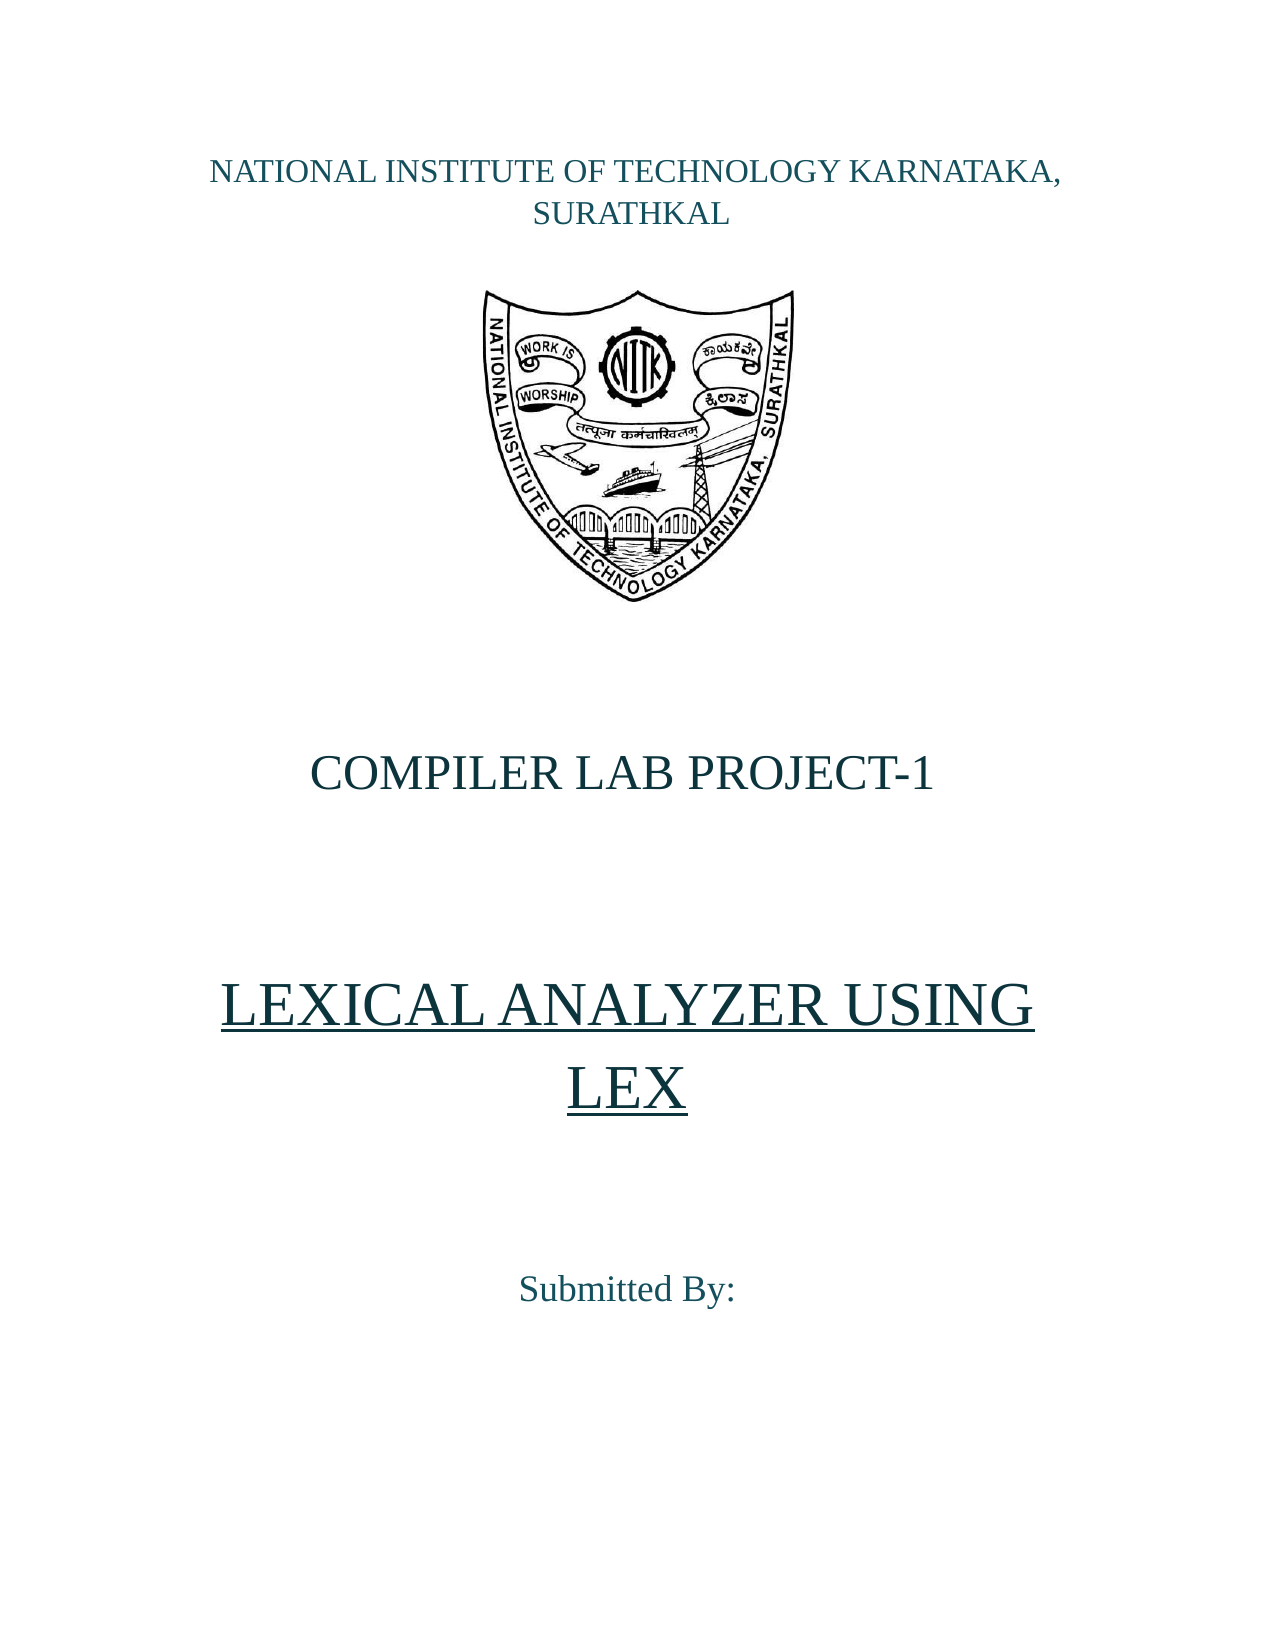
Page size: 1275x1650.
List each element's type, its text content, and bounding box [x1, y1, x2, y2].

subtitle COMPILER LAB PROJECT-1 [167, 743, 1096, 800]
text LEXICAL ANALYZER USING [220, 967, 1096, 1038]
text NATIONAL INSTITUTE OF TECHNOLOGY KARNATAKA, [150, 152, 1070, 190]
text SURATHKAL [177, 193, 1096, 231]
picture [482, 290, 794, 602]
text Submitted By: [168, 1266, 1096, 1309]
text LEX [169, 1050, 1096, 1122]
